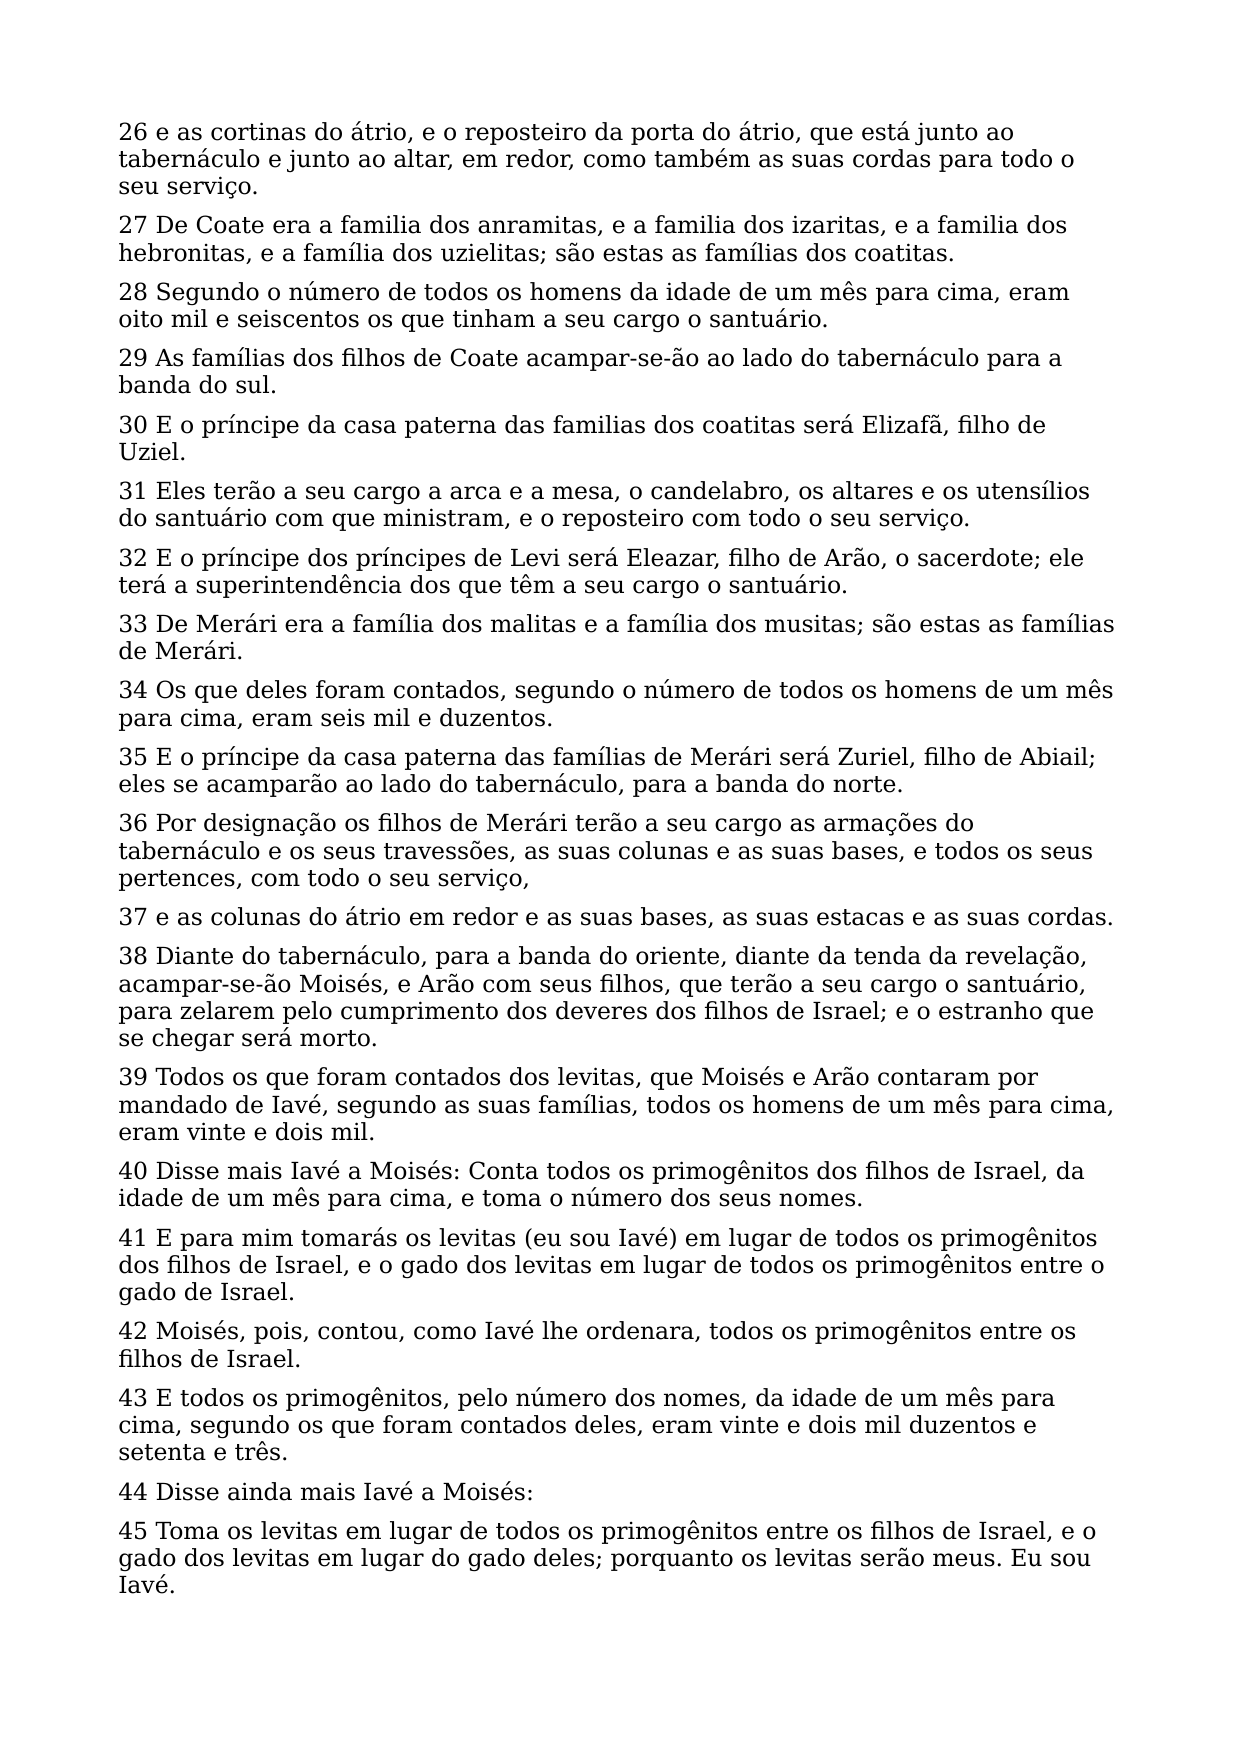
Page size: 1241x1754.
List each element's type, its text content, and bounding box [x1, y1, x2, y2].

text 43 E todos os primogênitos, pelo número dos nomes, da idade de um mês para cima, segundo os que foram contados deles, eram vinte e dois mil duzentos e setenta e três. [118, 1384, 1122, 1466]
text 28 Segundo o número de todos os homens da idade de um mês para cima, eram oito mil e seiscentos os que tinham a seu cargo o santuário. [118, 278, 1122, 333]
text 39 Todos os que foram contados dos levitas, que Moisés e Arão contaram por mandado de Iavé, segundo as suas famílias, todos os homens de um mês para cima, eram vinte e dois mil. [118, 1064, 1122, 1146]
text 41 E para mim tomarás os levitas (eu sou Iavé) em lugar de todos os primogênitos dos filhos de Israel, e o gado dos levitas em lugar de todos os primogênitos entre o gado de Israel. [118, 1224, 1122, 1306]
text 27 De Coate era a familia dos anramitas, e a familia dos izaritas, e a familia dos hebronitas, e a família dos uzielitas; são estas as famílias dos coatitas. [118, 212, 1122, 266]
text 42 Moisés, pois, contou, como Iavé lhe ordenara, todos os primogênitos entre os filhos de Israel. [118, 1318, 1122, 1372]
text 37 e as colunas do átrio em redor e as suas bases, as suas estacas e as suas cordas. [118, 904, 1122, 931]
text 34 Os que deles foram contados, segundo o número de todos os homens de um mês para cima, eram seis mil e duzentos. [118, 677, 1122, 732]
text 38 Diante do tabernáculo, para a banda do oriente, diante da tenda da revelação, acampar-se-ão Moisés, e Arão com seus filhos, que terão a seu cargo o santuário, para zelarem pelo cumprimento dos deveres dos filhos de Israel; e o estranho que se chegar será morto. [118, 943, 1122, 1052]
text 40 Disse mais Iavé a Moisés: Conta todos os primogênitos dos filhos de Israel, da idade de um mês para cima, e toma o número dos seus nomes. [118, 1158, 1122, 1212]
text 45 Toma os levitas em lugar de todos os primogênitos entre os filhos de Israel, e o gado dos levitas em lugar do gado deles; porquanto os levitas serão meus. Eu sou Iavé. [118, 1517, 1122, 1599]
text 29 As famílias dos filhos de Coate acampar-se-ão ao lado do tabernáculo para a banda do sul. [118, 345, 1122, 399]
text 26 e as cortinas do átrio, e o reposteiro da porta do átrio, que está junto ao tabernáculo e junto ao altar, em redor, como também as suas cordas para todo o seu serviço. [118, 118, 1122, 200]
text 32 E o príncipe dos príncipes de Levi será Eleazar, filho de Arão, o sacerdote; ele terá a superintendência dos que têm a seu cargo o santuário. [118, 544, 1122, 599]
text 35 E o príncipe da casa paterna das famílias de Merári será Zuriel, filho de Abiail; eles se acamparão ao lado do tabernáculo, para a banda do norte. [118, 743, 1122, 798]
text 36 Por designação os filhos de Merári terão a seu cargo as armações do tabernáculo e os seus travessões, as suas colunas e as suas bases, e todos os seus pertences, com todo o seu serviço, [118, 810, 1122, 892]
text 44 Disse ainda mais Iavé a Moisés: [118, 1478, 1122, 1505]
text 33 De Merári era a família dos malitas e a família dos musitas; são estas as famílias de Merári. [118, 611, 1122, 665]
text 31 Eles terão a seu cargo a arca e a mesa, o candelabro, os altares e os utensílios do santuário com que ministram, e o reposteiro com todo o seu serviço. [118, 478, 1122, 532]
text 30 E o príncipe da casa paterna das familias dos coatitas será Elizafã, filho de Uziel. [118, 411, 1122, 466]
